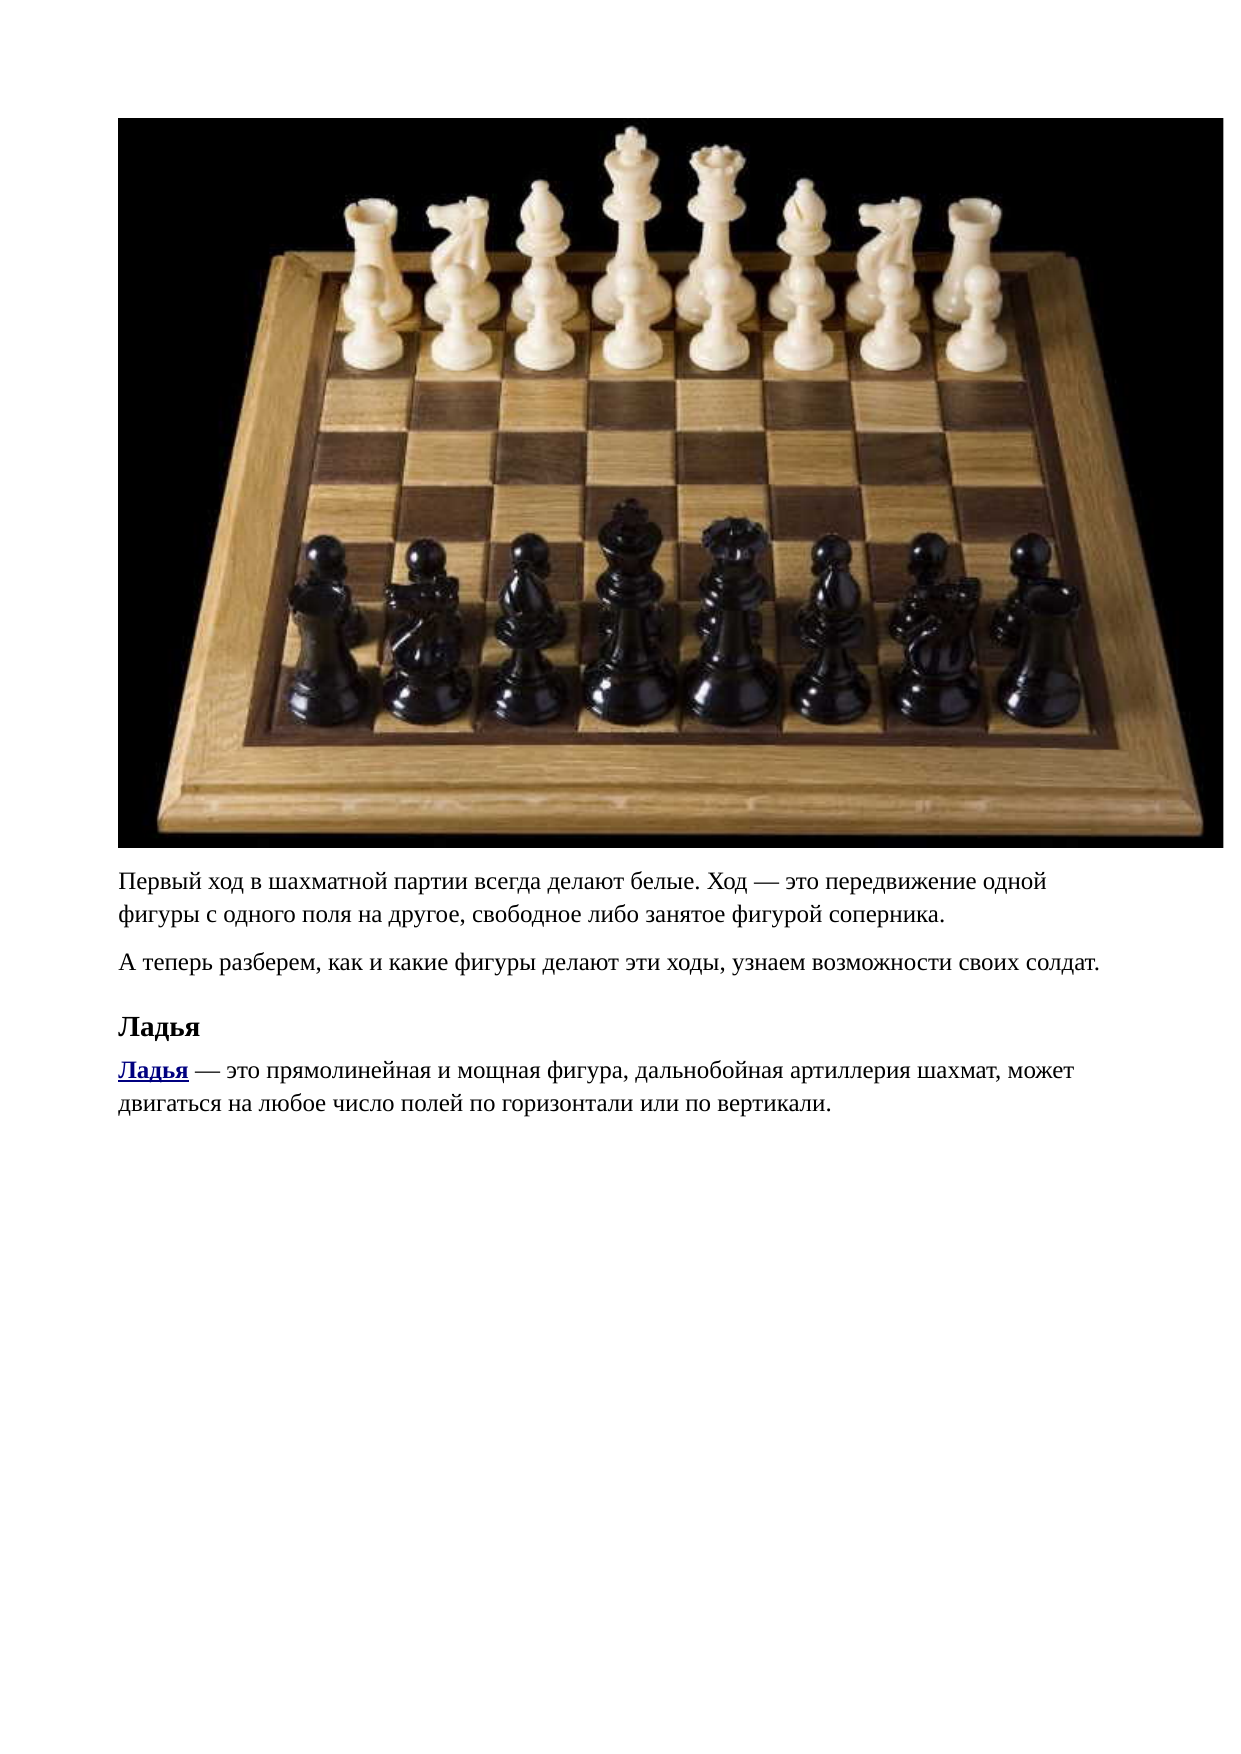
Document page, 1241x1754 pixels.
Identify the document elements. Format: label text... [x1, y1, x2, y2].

picture [118, 118, 1224, 848]
text Ладья — это прямолинейная и мощная фигура, дальнобойная артиллерия шахмат, может двигаться на любое число полей по горизонтали или по вертикали. [118, 1055, 1122, 1117]
text Первый ход в шахматной партии всегда делают белые. Ход — это передвижение одной фигуры с одного поля на другое, свободное либо занятое фигурой соперника. [118, 866, 1122, 928]
text А теперь разберем, как и какие фигуры делают эти ходы, узнаем возможности своих солдат. [118, 947, 1122, 976]
subtitle Ладья [118, 1009, 1122, 1043]
